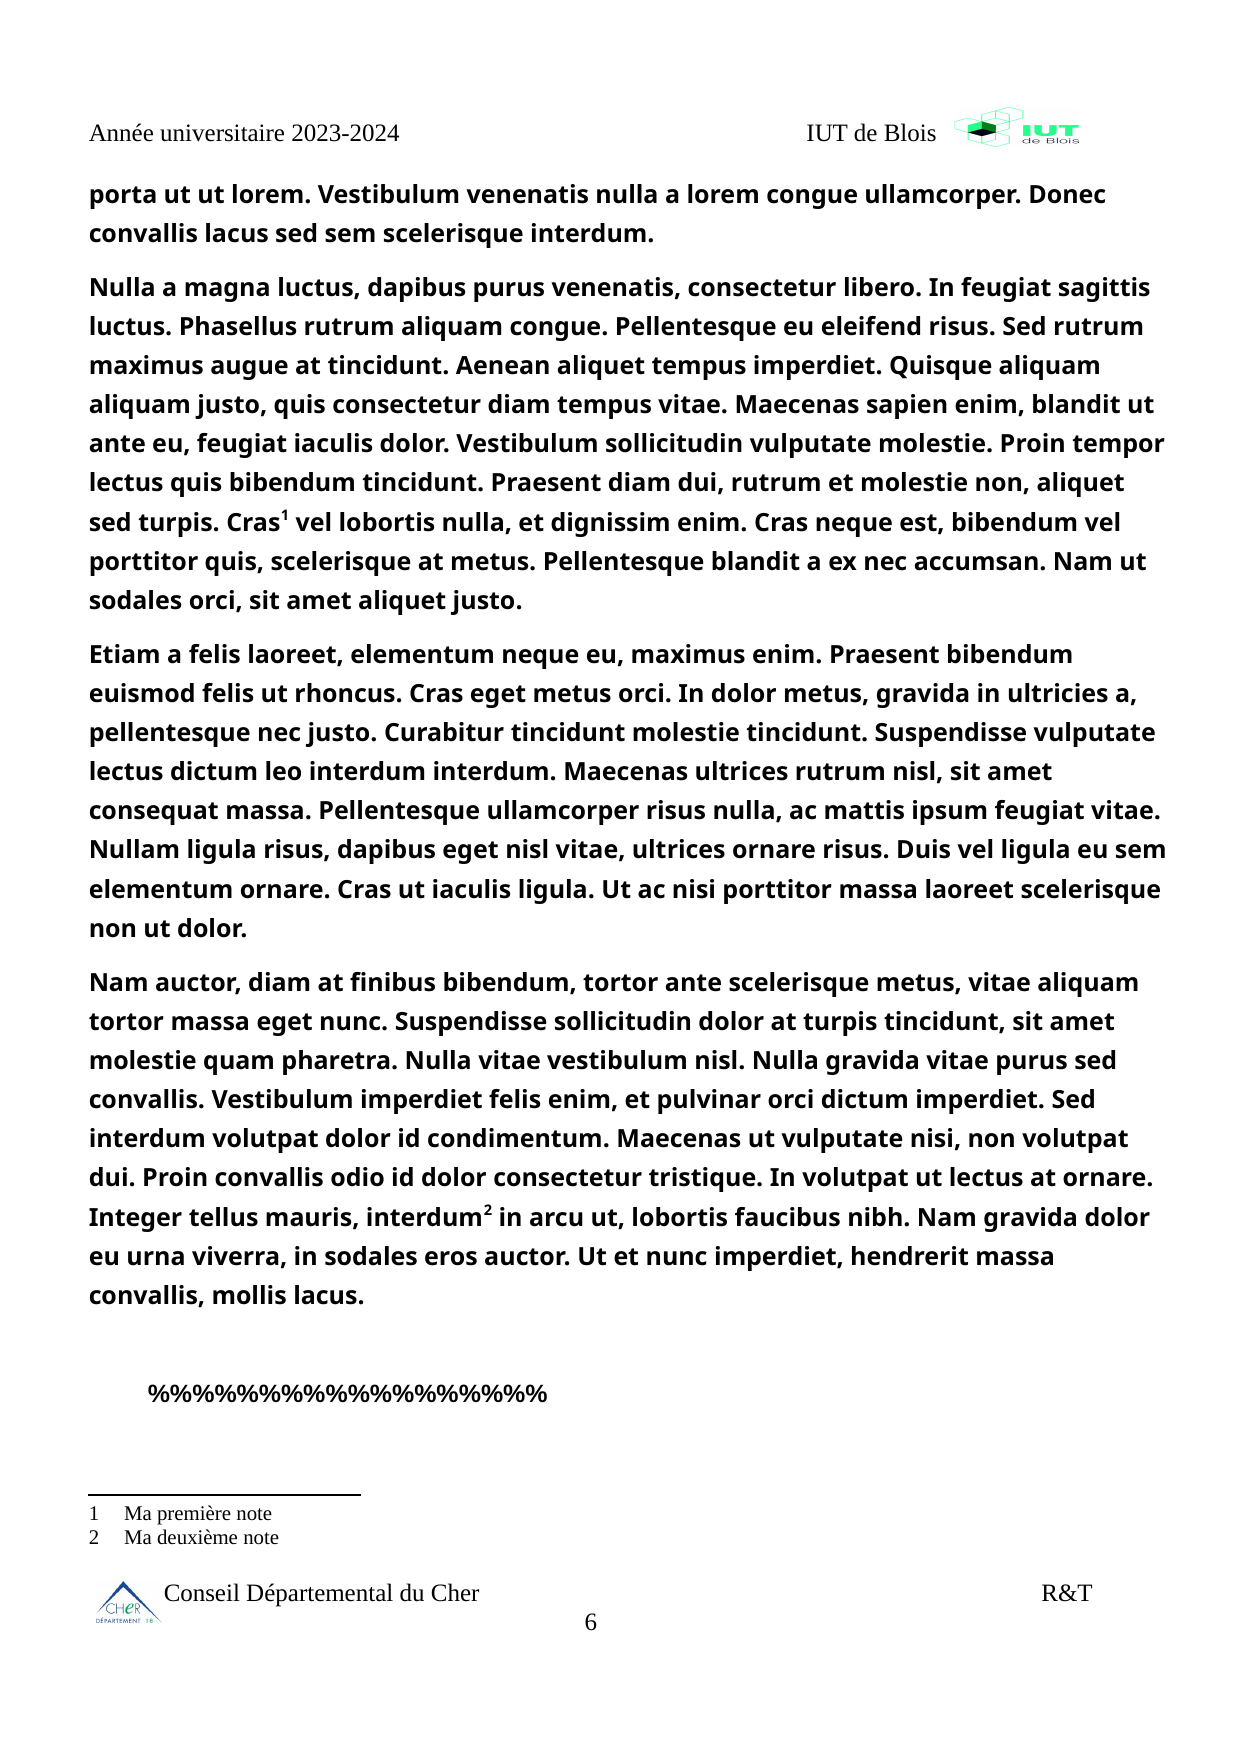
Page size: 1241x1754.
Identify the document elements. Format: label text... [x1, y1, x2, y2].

text Nam auctor, diam at finibus bibendum, tortor ante scelerisque metus, vitae aliquam tortor massa eget nunc. Suspendisse sollicitudin dolor at turpis tincidunt, sit amet molestie quam pharetra. Nulla vitae vestibulum nisl. Nulla gravida vitae purus sed convallis. Vestibulum imperdiet felis enim, et pulvinar orci dictum imperdiet. Sed interdum volutpat dolor id condimentum. Maecenas ut vulputate nisi, non volutpat dui. Proin convallis odio id dolor consectetur tristique. In volutpat ut lectus at ornare. Integer tellus mauris, interdum in arcu ut, lobortis faucibus nibh. Nam gravida dolor eu urna viverra, in sodales eros auctor. Ut et nunc imperdiet, hendrerit massa convallis, mollis lacus. [88, 964, 1175, 1312]
picture [954, 107, 1079, 147]
text Ma première note [88, 1501, 1175, 1525]
text Ma deuxième note [88, 1525, 1175, 1549]
text porta ut ut lorem. Vestibulum venenatis nulla a lorem congue ullamcorper. Donec convallis lacus sed sem scelerisque interdum. [88, 176, 1175, 249]
text %%%%%%%%%%%%%%%%%% [88, 1379, 1175, 1408]
text Etiam a felis laoreet, elementum neque eu, maximus enim. Praesent bibendum euismod felis ut rhoncus. Cras eget metus orci. In dolor metus, gravida in ultricies a, pellentesque nec justo. Curabitur tincidunt molestie tincidunt. Suspendisse vulputate lectus dictum leo interdum interdum. Maecenas ultrices rutrum nisl, sit amet consequat massa. Pellentesque ullamcorper risus nulla, ac mattis ipsum feugiat vitae. Nullam ligula risus, dapibus eget nisl vitae, ultrices ornare risus. Duis vel ligula eu sem elementum ornare. Cras ut iaculis ligula. Ut ac nisi porttitor massa laoreet scelerisque non ut dolor. [88, 636, 1175, 944]
text Nulla a magna luctus, dapibus purus venenatis, consectetur libero. In feugiat sagittis luctus. Phasellus rutrum aliquam congue. Pellentesque eu eleifend risus. Sed rutrum maximus augue at tincidunt. Aenean aliquet tempus imperdiet. Quisque aliquam aliquam justo, quis consectetur diam tempus vitae. Maecenas sapien enim, blandit ut ante eu, feugiat iaculis dolor. Vestibulum sollicitudin vulputate molestie. Proin tempor lectus quis bibendum tincidunt. Praesent diam dui, rutrum et molestie non, aliquet sed turpis. Cras vel lobortis nulla, et dignissim enim. Cras neque est, bibendum vel porttitor quis, scelerisque at metus. Pellentesque blandit a ex nec accumsan. Nam ut sodales orci, sit amet aliquet justo. [88, 269, 1175, 617]
picture [96, 1581, 162, 1623]
